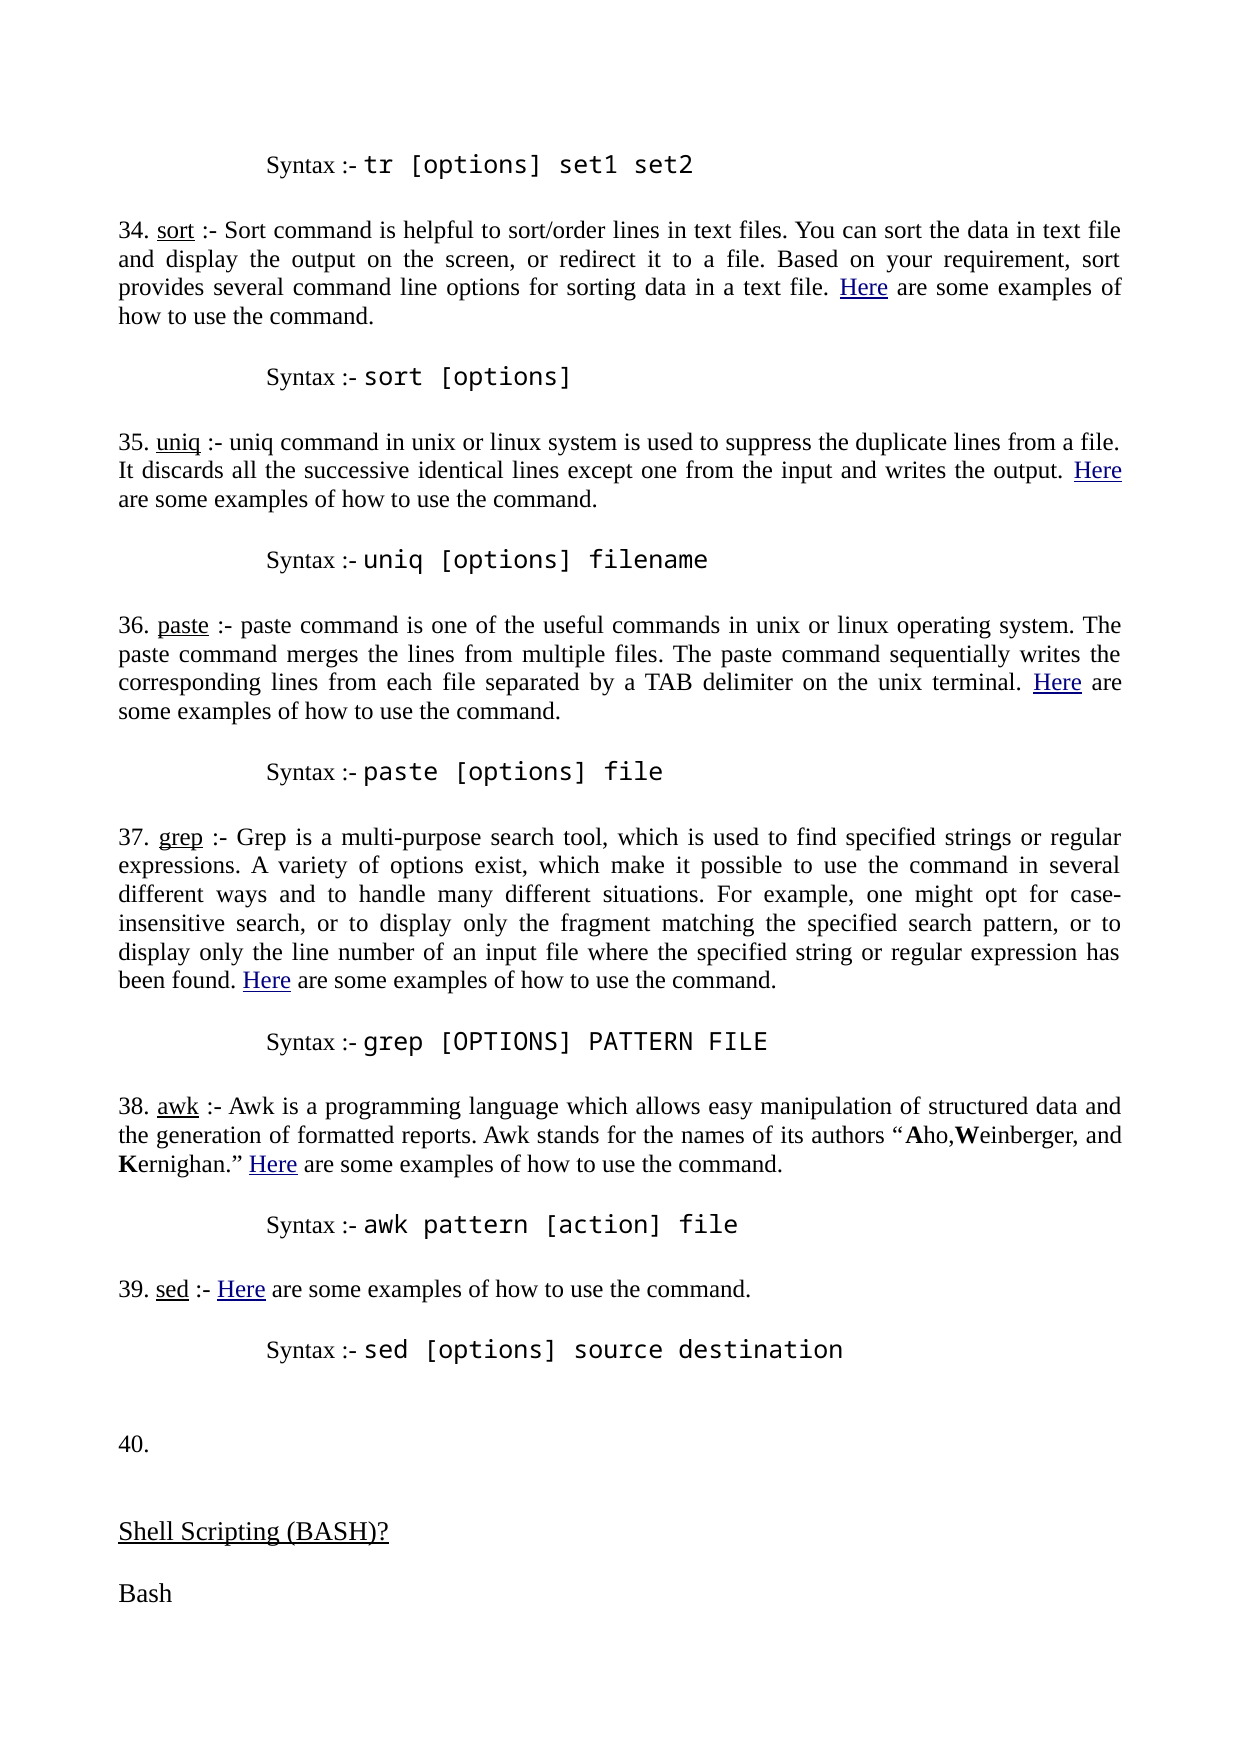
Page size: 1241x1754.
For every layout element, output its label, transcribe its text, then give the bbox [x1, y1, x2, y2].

text Syntax :- sed [options] source destination [118, 1332, 1122, 1366]
text 36. paste :- paste command is one of the useful commands in unix or linux operating system. The paste command merges the lines from multiple files. The paste command sequentially writes the corresponding lines from each file separated by a TAB delimiter on the unix terminal. Here are some examples of how to use the command. [118, 610, 1122, 725]
text Syntax :- awk pattern [action] file [118, 1206, 1122, 1240]
text Syntax :- sort [options] [118, 359, 1122, 393]
text Syntax :- tr [options] set1 set2 [118, 147, 1122, 181]
text Shell Scripting (BASH)? [118, 1515, 1122, 1546]
text Syntax :- uniq [options] filename [118, 542, 1122, 576]
text Bash [118, 1577, 1122, 1608]
text 40. [118, 1429, 1122, 1457]
text 39. sed :- Here are some examples of how to use the command. [118, 1274, 1122, 1303]
text 37. grep :- Grep is a multi-purpose search tool, which is used to find specified strings or regular expressions. A variety of options exist, which make it possible to use the command in several different ways and to handle many different situations. For example, one might opt for case-insensitive search, or to display only the fragment matching the specified search pattern, or to display only the line number of an input file where the specified string or regular expression has been found. Here are some examples of how to use the command. [118, 822, 1122, 994]
text 34. sort :- Sort command is helpful to sort/order lines in text files. You can sort the data in text file and display the output on the screen, or redirect it to a file. Based on your requirement, sort provides several command line options for sorting data in a text file. Here are some examples of how to use the command. [118, 215, 1122, 330]
text 35. uniq :- uniq command in unix or linux system is used to suppress the duplicate lines from a file. It discards all the successive identical lines except one from the input and writes the output. Here are some examples of how to use the command. [118, 427, 1122, 513]
text 38. awk :- Awk is a programming language which allows easy manipulation of structured data and the generation of formatted reports. Awk stands for the names of its authors “Aho,Weinberger, and Kernighan.” Here are some examples of how to use the command. [118, 1091, 1122, 1177]
text Syntax :- paste [options] file [118, 754, 1122, 788]
text Syntax :- grep [OPTIONS] PATTERN FILE [118, 1023, 1122, 1057]
